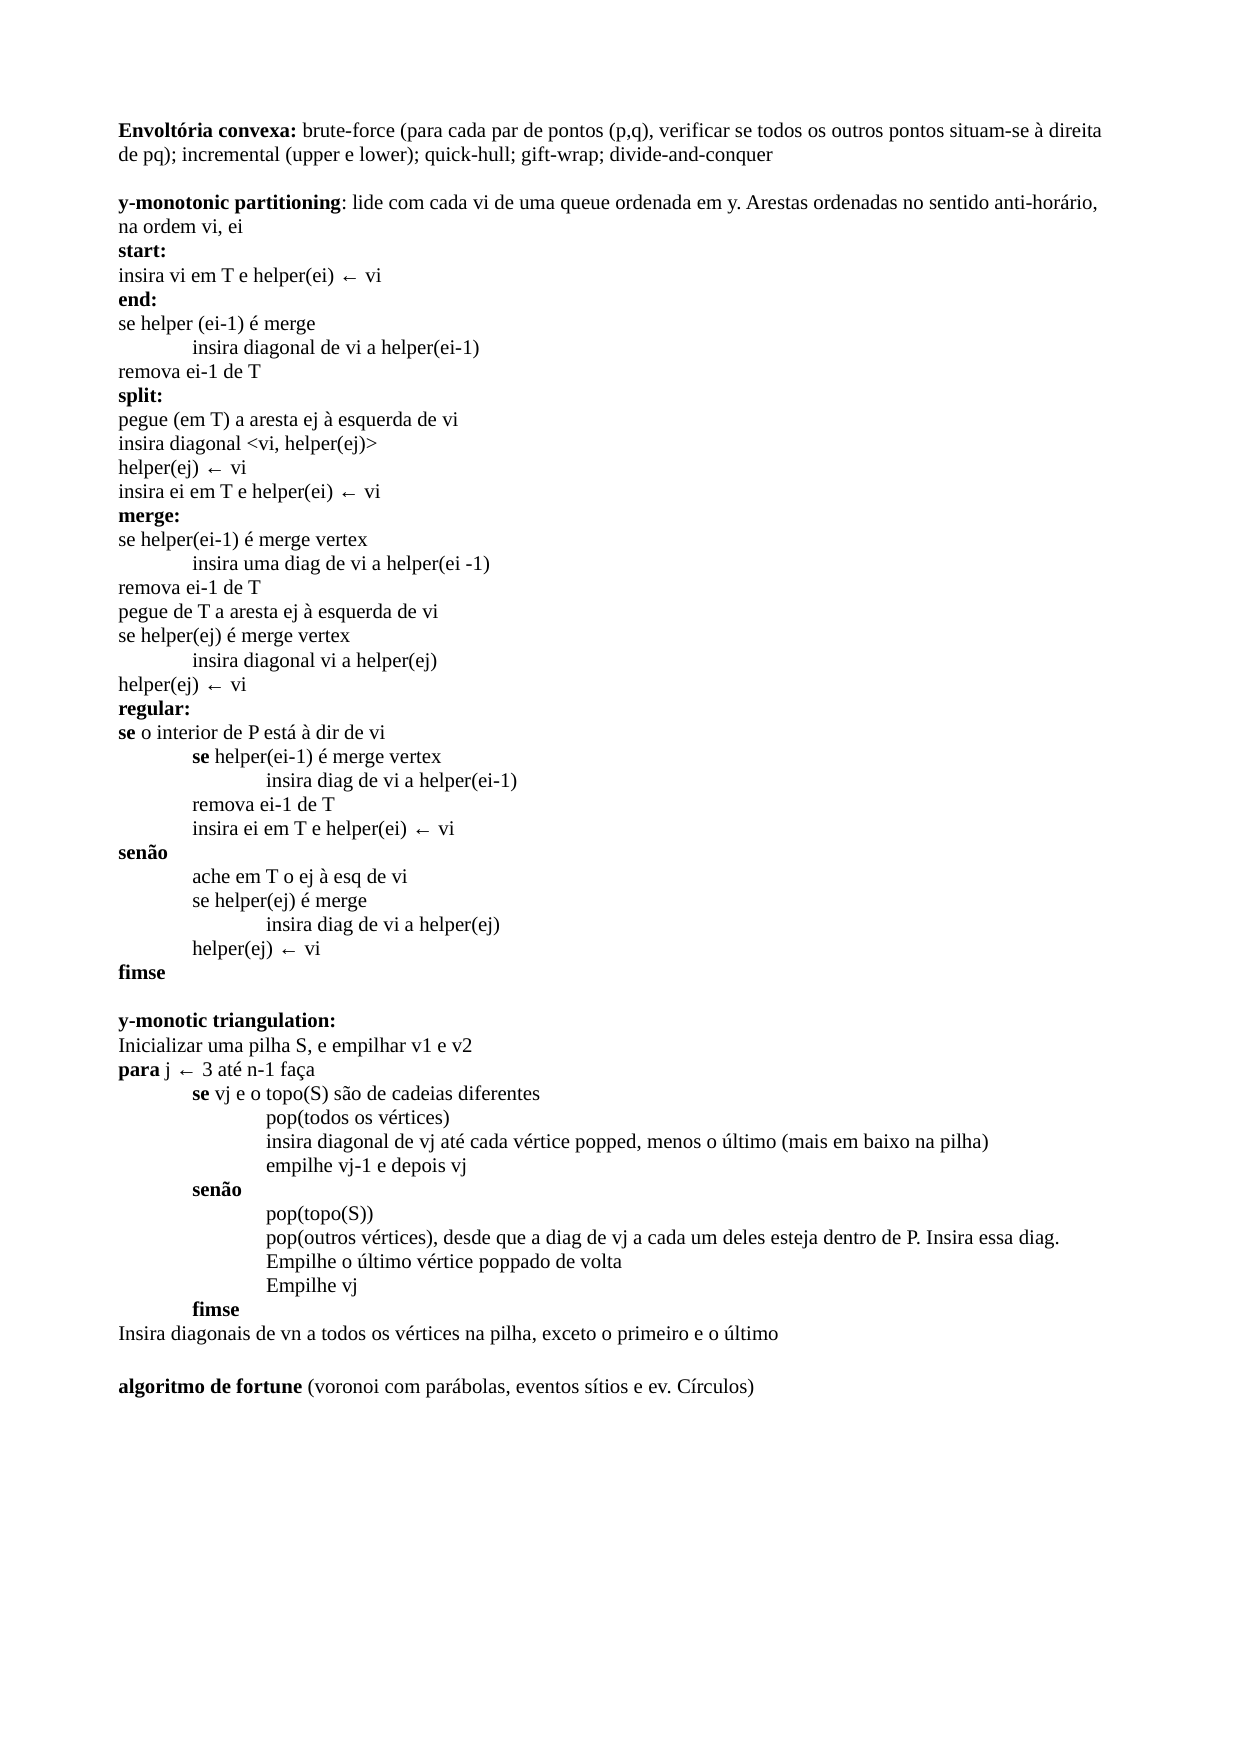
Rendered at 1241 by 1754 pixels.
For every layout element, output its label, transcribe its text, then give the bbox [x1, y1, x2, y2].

text empilhe vj-1 e depois vj [118, 1153, 1122, 1177]
text Inicializar uma pilha S, e empilhar v1 e v2 [118, 1032, 1122, 1057]
text y-monotonic partitioning: lide com cada vi de uma queue ordenada em y. Arestas ordenadas no sentido anti-horário, na ordem vi, ei [118, 190, 1122, 238]
text insira vi em T e helper(ei) ← vi [118, 262, 1122, 287]
text se helper(ei-1) é merge vertex [118, 744, 1122, 768]
text insira diagonal <vi, helper(ej)> [118, 431, 1122, 455]
text se helper(ei-1) é merge vertex [118, 527, 1122, 551]
text insira ei em T e helper(ei) ← vi [118, 816, 1122, 840]
text split: [118, 383, 1122, 407]
text Empilhe vj [118, 1273, 1122, 1297]
text insira diagonal de vi a helper(ei-1) [118, 335, 1122, 359]
text Empilhe o último vértice poppado de volta [118, 1249, 1122, 1273]
text insira diag de vi a helper(ej) [118, 912, 1122, 936]
text se helper(ej) é merge [118, 888, 1122, 912]
text senão [118, 1177, 1122, 1201]
text helper(ej) ← vi [118, 455, 1122, 479]
text y-monotic triangulation: [118, 1008, 1122, 1032]
text end: [118, 287, 1122, 311]
text Envoltória convexa: brute-force (para cada par de pontos (p,q), verificar se todos os outros pontos situam-se à direita de pq); incremental (upper e lower); quick-hull; gift-wrap; divide-and-conquer [118, 118, 1122, 166]
text fimse [118, 960, 1122, 984]
text insira diagonal vi a helper(ej) [118, 647, 1122, 672]
text helper(ej) ← vi [118, 936, 1122, 960]
text pegue (em T) a aresta ej à esquerda de vi [118, 407, 1122, 431]
text se vj e o topo(S) são de cadeias diferentes [118, 1081, 1122, 1105]
text merge: [118, 503, 1122, 527]
text pop(topo(S)) [118, 1201, 1122, 1225]
text insira diag de vi a helper(ei-1) [118, 768, 1122, 792]
text algoritmo de fortune (voronoi com parábolas, eventos sítios e ev. Círculos) [118, 1374, 1122, 1398]
text Insira diagonais de vn a todos os vértices na pilha, exceto o primeiro e o último [118, 1321, 1122, 1345]
text se o interior de P está à dir de vi [118, 720, 1122, 744]
text pop(todos os vértices) [118, 1105, 1122, 1129]
text remova ei-1 de T [118, 359, 1122, 383]
text insira ei em T e helper(ei) ← vi [118, 479, 1122, 503]
text remova ei-1 de T [118, 575, 1122, 599]
text start: [118, 238, 1122, 262]
text insira diagonal de vj até cada vértice popped, menos o último (mais em baixo na pilha) [118, 1129, 1122, 1153]
text pop(outros vértices), desde que a diag de vj a cada um deles esteja dentro de P. Insira essa diag. [118, 1225, 1122, 1249]
text para j ← 3 até n-1 faça [118, 1057, 1122, 1081]
text remova ei-1 de T [118, 792, 1122, 816]
text insira uma diag de vi a helper(ei -1) [118, 551, 1122, 575]
text helper(ej) ← vi [118, 672, 1122, 696]
text regular: [118, 696, 1122, 720]
text senão [118, 840, 1122, 864]
text ache em T o ej à esq de vi [118, 864, 1122, 888]
text se helper (ei-1) é merge [118, 311, 1122, 335]
text fimse [118, 1297, 1122, 1321]
text se helper(ej) é merge vertex [118, 623, 1122, 647]
text pegue de T a aresta ej à esquerda de vi [118, 599, 1122, 623]
